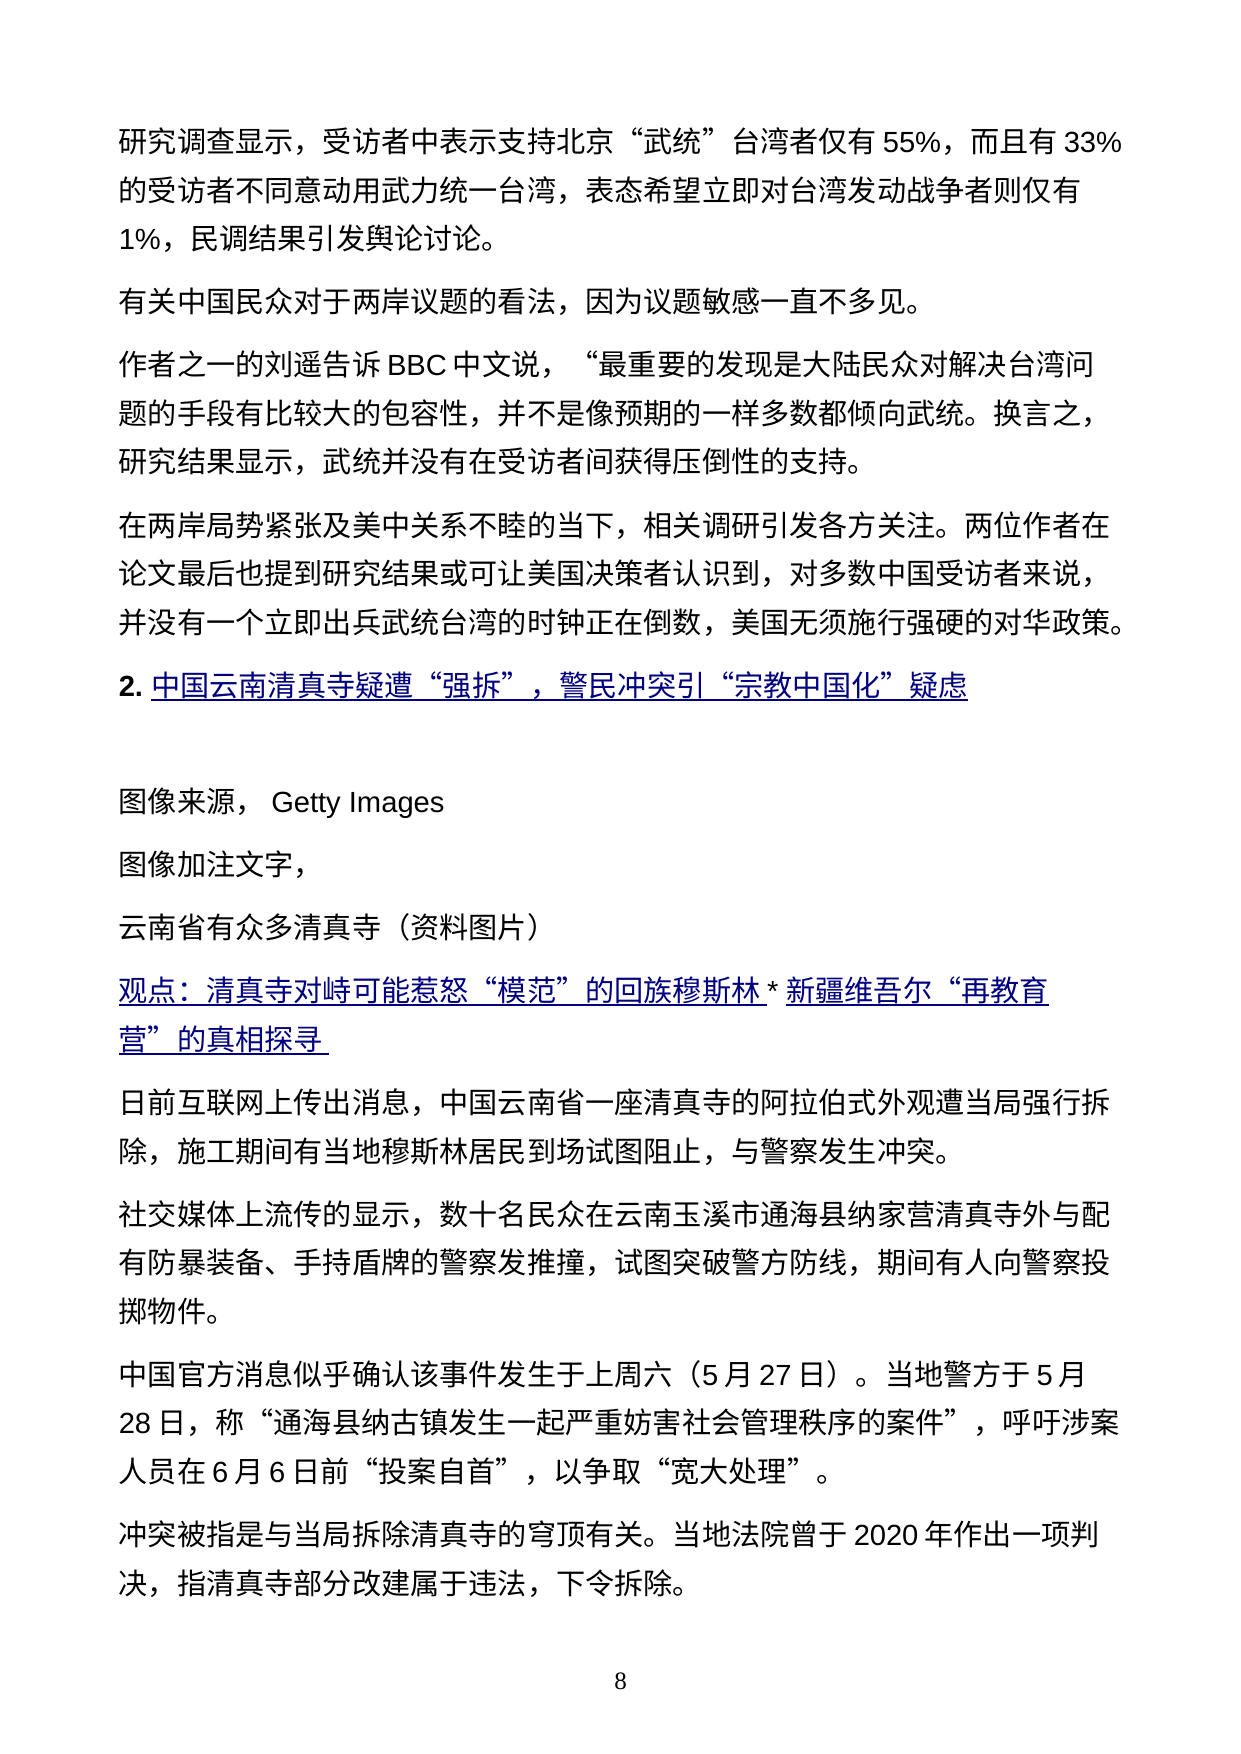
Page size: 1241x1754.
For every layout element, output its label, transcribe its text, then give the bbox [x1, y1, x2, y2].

text 社交媒体上流传的显示，数十名民众在云南玉溪市通海县纳家营清真寺外与配有防暴装备、手持盾牌的警察发推撞，试图突破警方防线，期间有人向警察投掷物件。 [118, 1191, 1122, 1331]
text 在两岸局势紧张及美中关系不睦的当下，相关调研引发各方关注。两位作者在论文最后也提到研究结果或可让美国决策者认识到，对多数中国受访者来说，并没有一个立即出兵武统台湾的时钟正在倒数，美国无须施行强硬的对华政策。 [118, 502, 1122, 641]
text 图像来源， Getty Images [118, 778, 1122, 821]
text 观点：清真寺对峙可能惹怒“模范”的回族穆斯林 * 新疆维吾尔“再教育营”的真相探寻 [118, 968, 1122, 1059]
text 图像加注文字， [118, 842, 1122, 884]
text 有关中国民众对于两岸议题的看法，因为议题敏感一直不多见。 [118, 279, 1122, 321]
text 作者之一的刘遥告诉BBC中文说，“最重要的发现是大陆民众对解决台湾问题的手段有比较大的包容性，并不是像预期的一样多数都倾向武统。换言之，研究结果显示，武统并没有在受访者间获得压倒性的支持。 [118, 342, 1122, 481]
text 2. 中国云南清真寺疑遭“强拆”，警民冲突引“宗教中国化”疑虑 [118, 662, 1122, 704]
text 日前互联网上传出消息，中国云南省一座清真寺的阿拉伯式外观遭当局强行拆除，施工期间有当地穆斯林居民到场试图阻止，与警察发生冲突。 [118, 1079, 1122, 1170]
text 云南省有众多清真寺（资料图片） [118, 905, 1122, 947]
text 冲突被指是与当局拆除清真寺的穹顶有关。当地法院曾于2020年作出一项判决，指清真寺部分改建属于违法，下令拆除。 [118, 1512, 1122, 1602]
text 中国官方消息似乎确认该事件发生于上周六（5月27日）。当地警方于5月28日，称“通海县纳古镇发生一起严重妨害社会管理秩序的案件”，呼吁涉案人员在6月6日前“投案自首”，以争取“宽大处理”。 [118, 1351, 1122, 1491]
text 研究调查显示，受访者中表示支持北京“武统”台湾者仅有55%，而且有33%的受访者不同意动用武力统一台湾，表态希望立即对台湾发动战争者则仅有1%，民调结果引发舆论讨论。 [118, 118, 1122, 258]
